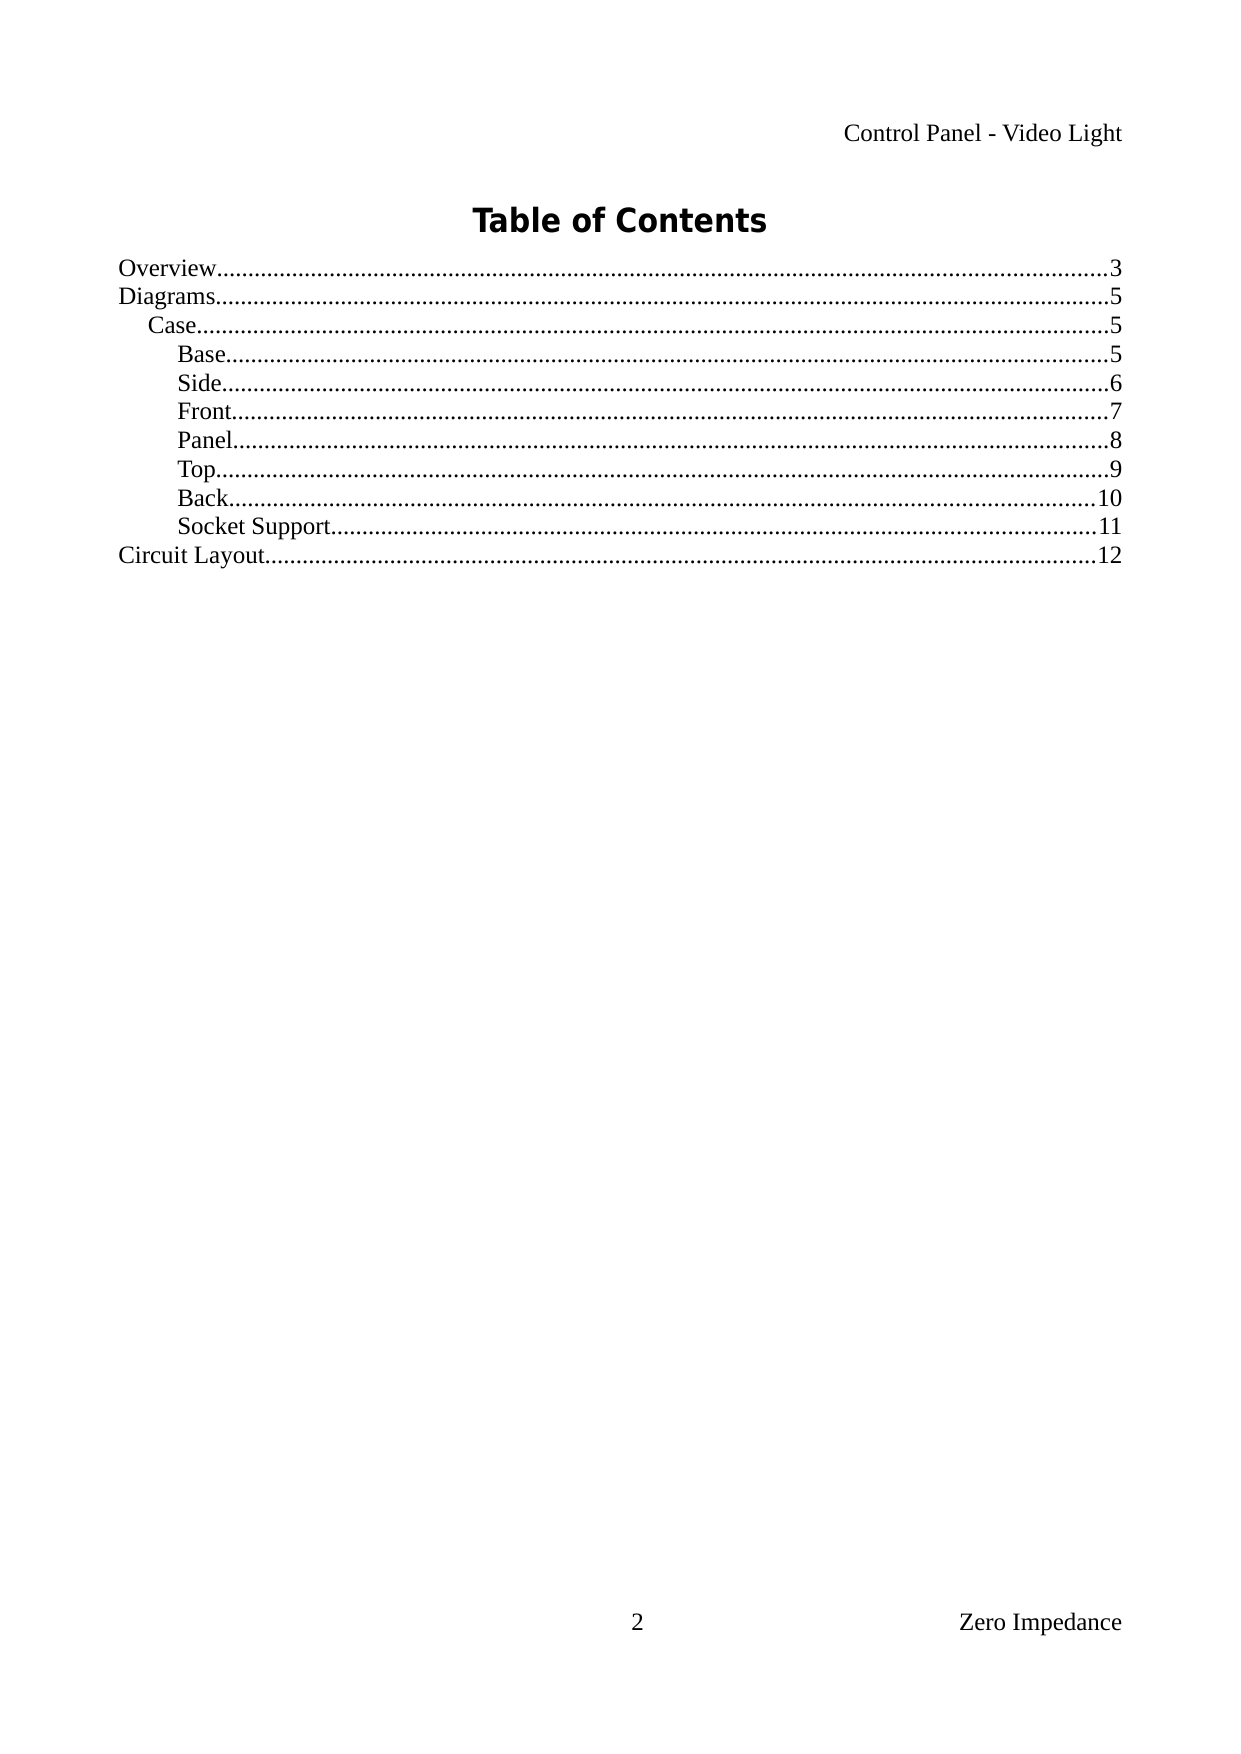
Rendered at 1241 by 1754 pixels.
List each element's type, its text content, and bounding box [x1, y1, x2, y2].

text Top 9 [177, 454, 1122, 483]
subtitle Table of Contents [118, 201, 1122, 240]
text Socket Support 11 [177, 511, 1122, 540]
text Back 10 [177, 483, 1122, 511]
text Overview 3 [118, 253, 1122, 281]
text Side 6 [177, 368, 1122, 396]
text Base 5 [177, 339, 1122, 368]
text Case 5 [148, 310, 1122, 339]
text Diagrams 5 [118, 281, 1122, 310]
text Circuit Layout 12 [118, 540, 1122, 569]
text Front 7 [177, 396, 1122, 425]
text Panel 8 [177, 425, 1122, 454]
